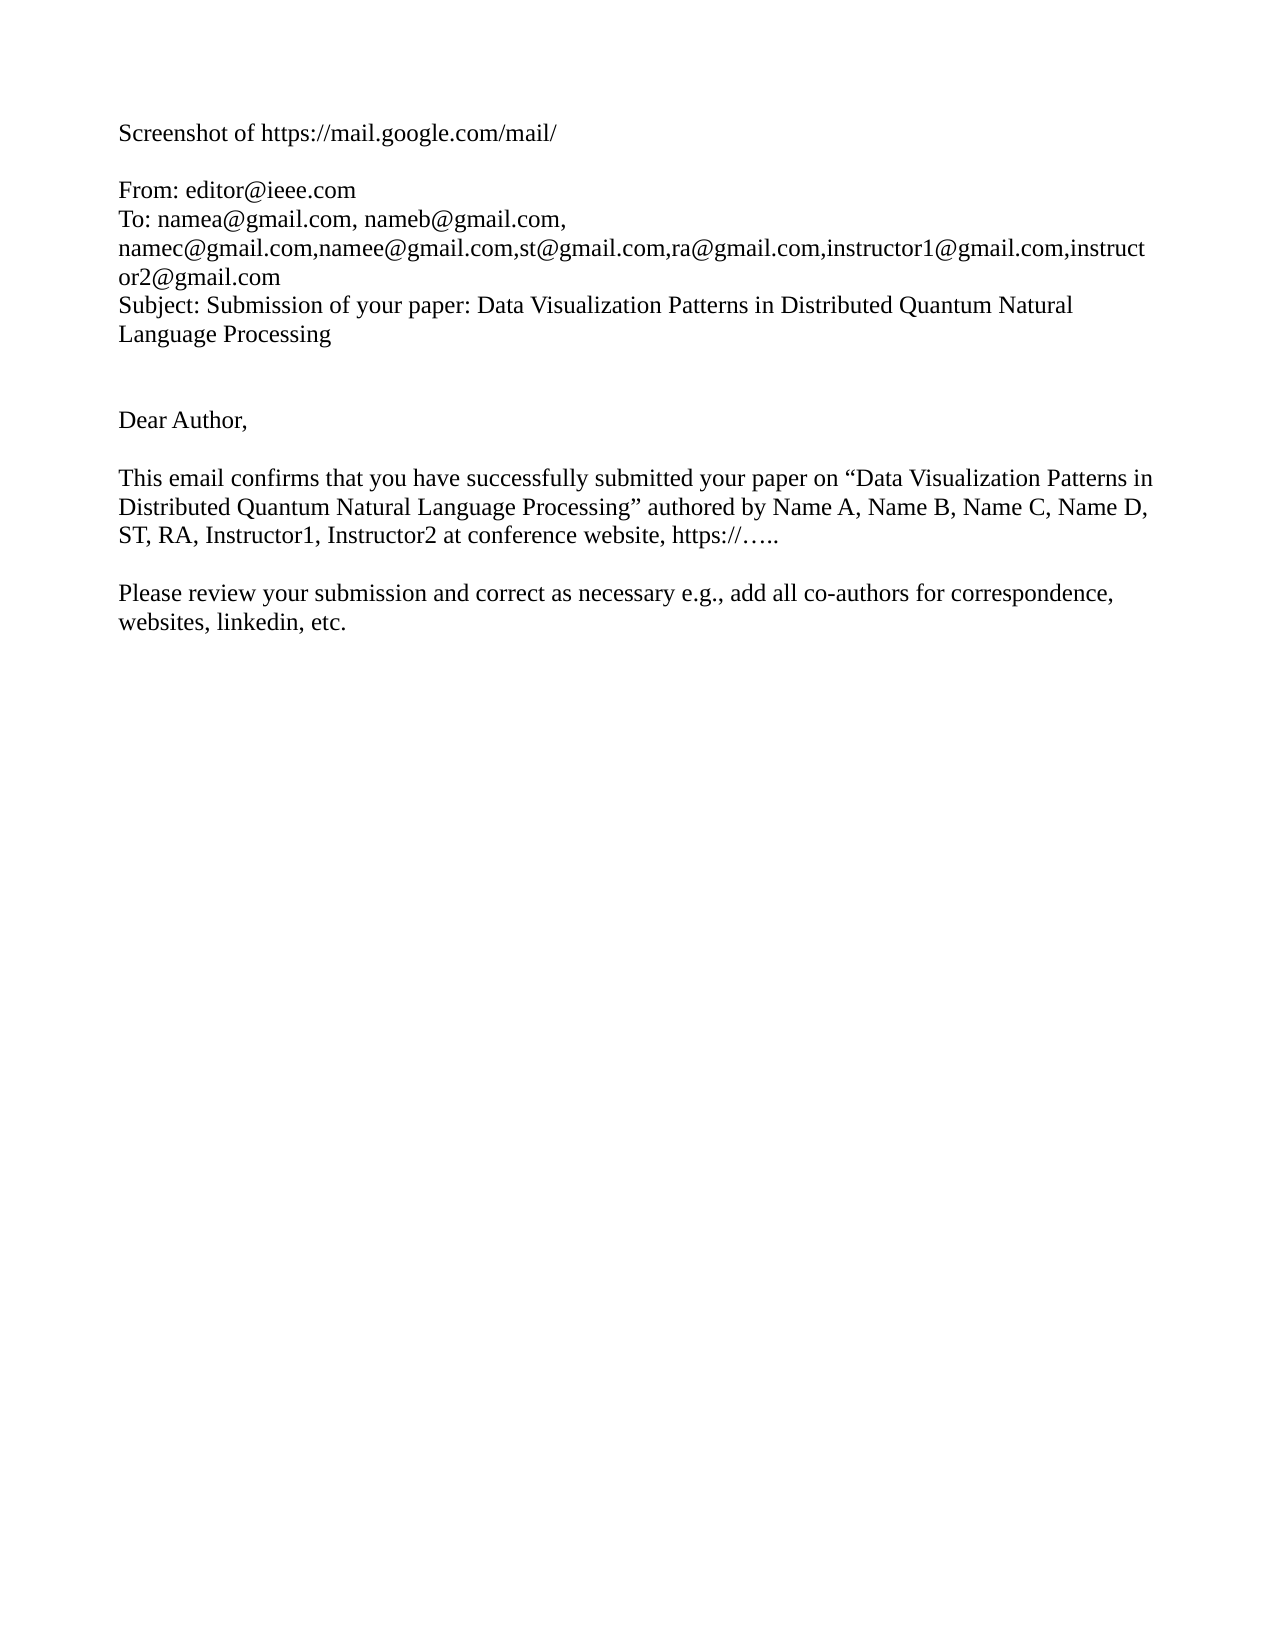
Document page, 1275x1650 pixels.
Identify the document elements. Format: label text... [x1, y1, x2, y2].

text Subject: Submission of your paper: Data Visualization Patterns in Distributed Quantum Natural Language Processing [118, 291, 1157, 348]
text Dear Author, [118, 406, 1157, 434]
text This email confirms that you have successfully submitted your paper on “Data Visualization Patterns in Distributed Quantum Natural Language Processing” authored by Name A, Name B, Name C, Name D, ST, RA, Instructor1, Instructor2 at conference website, https://….. [118, 463, 1157, 549]
text Please review your submission and correct as necessary e.g., add all co-authors for correspondence, websites, linkedin, etc. [118, 578, 1157, 636]
text Screenshot of https://mail.google.com/mail/ [118, 118, 1157, 147]
text To: namea@gmail.com, nameb@gmail.com, namec@gmail.com,namee@gmail.com,st@gmail.com,ra@gmail.com,instructor1@gmail.com,instructor2@gmail.com [118, 204, 1157, 291]
text From: editor@ieee.com [118, 176, 1157, 204]
